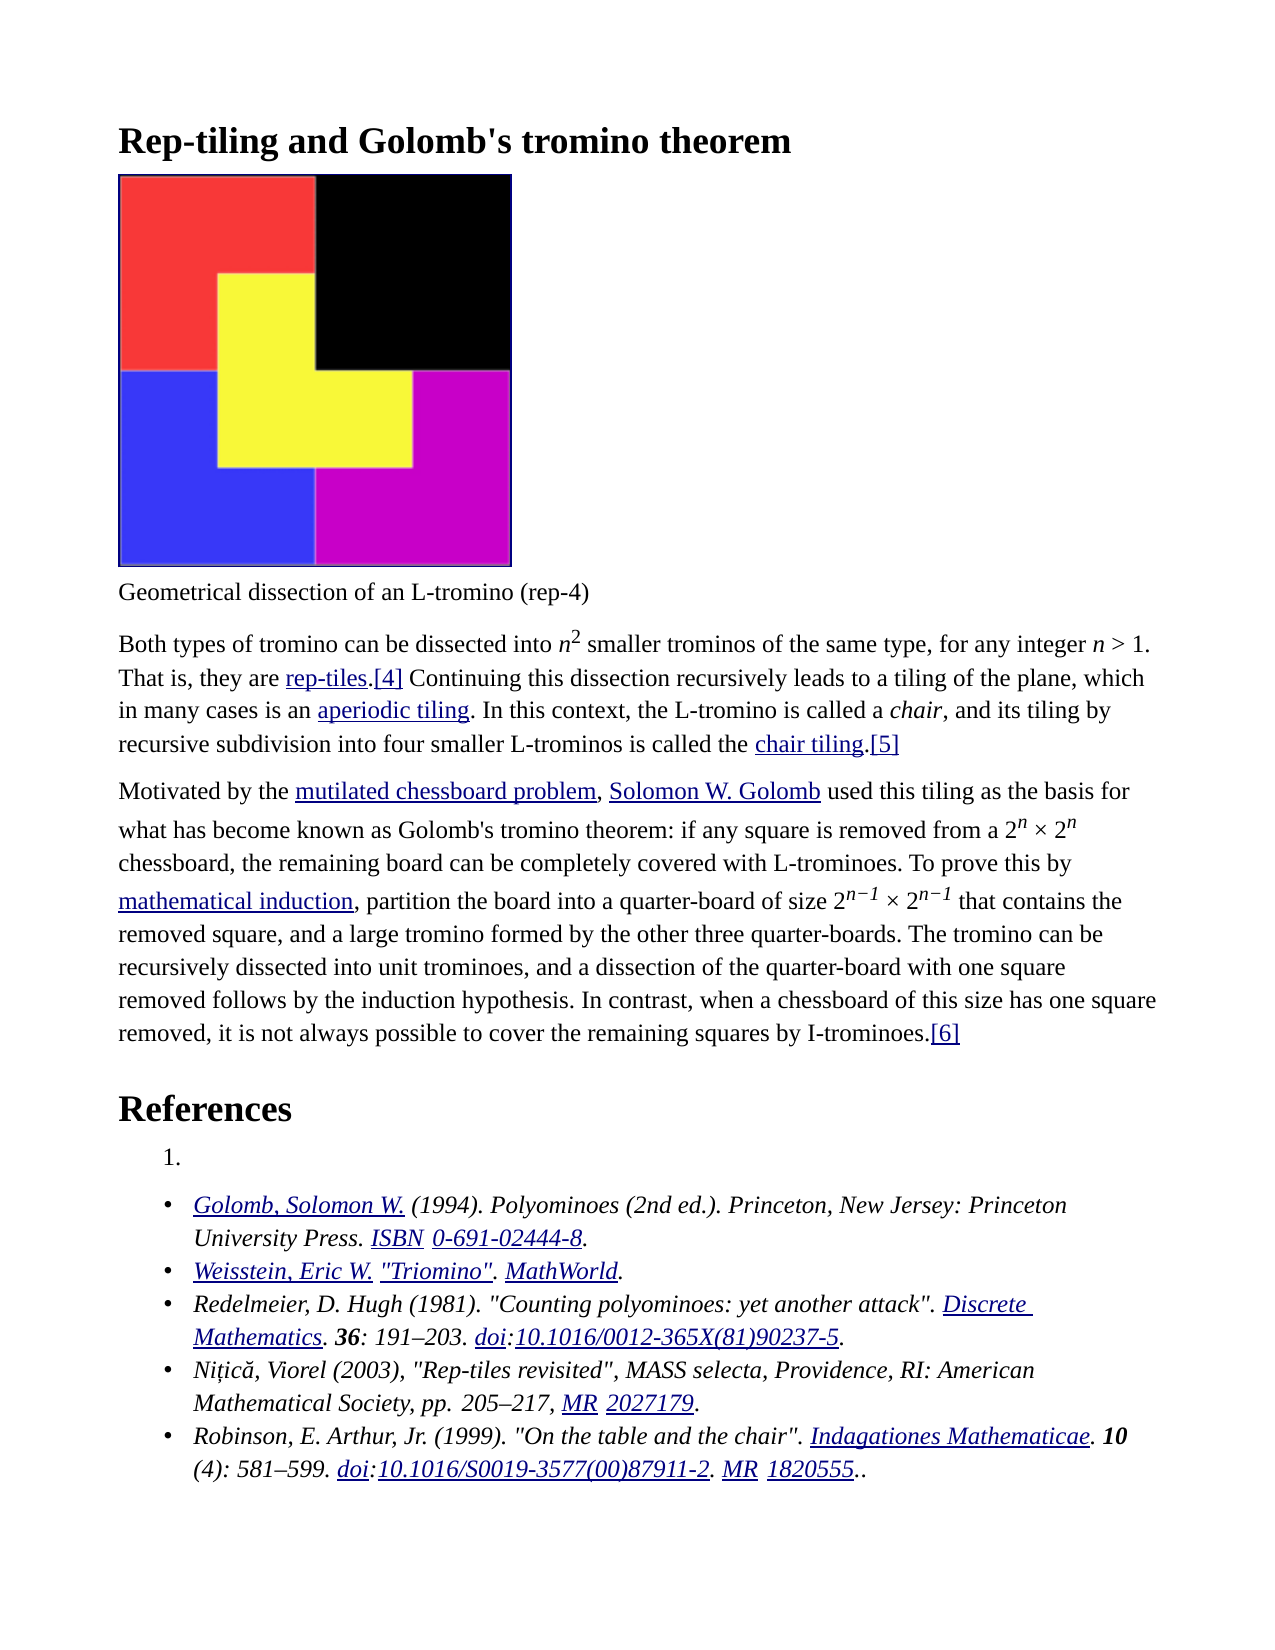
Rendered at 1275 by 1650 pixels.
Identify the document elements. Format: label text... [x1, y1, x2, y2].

text Both types of tromino can be dissected into n2 smaller trominos of the same type, for any integer n > 1. That is, they are rep-tiles.[4] Continuing this dissection recursively leads to a tiling of the plane, which in many cases is an aperiodic tiling. In this context, the L-tromino is called a chair, and its tiling by recursive subdivision into four smaller L-trominos is called the chair tiling.[5] [118, 625, 1157, 757]
list Golomb, Solomon W. (1994). Polyominoes (2nd ed.). Princeton, New Jersey: Princeton University Press. ISBN 0-691-02444-8. [164, 1190, 1157, 1252]
text Motivated by the mutilated chessboard problem, Solomon W. Golomb used this tiling as the basis for what has become known as Golomb's tromino theorem: if any square is removed from a 2n × 2n chessboard, the remaining board can be completely covered with L-trominoes. To prove this by mathematical induction, partition the board into a quarter-board of size 2n−1 × 2n−1 that contains the removed square, and a large tromino formed by the other three quarter-boards. The tromino can be recursively dissected into unit trominoes, and a dissection of the quarter-board with one square removed follows by the induction hypothesis. In contrast, when a chessboard of this size has one square removed, it is not always possible to cover the remaining squares by I-trominoes.[6] [118, 776, 1157, 1047]
subtitle References [118, 1087, 1157, 1130]
list Robinson, E. Arthur, Jr. (1999). "On the table and the chair". Indagationes Mathematicae. 10 (4): 581–599. doi:10.1016/S0019-3577(00)87911-2. MR 1820555.. [164, 1421, 1157, 1483]
list Redelmeier, D. Hugh (1981). "Counting polyominoes: yet another attack". Discrete Mathematics. 36: 191–203. doi:10.1016/0012-365X(81)90237-5. [164, 1289, 1157, 1351]
picture [120, 175, 510, 566]
subtitle Rep-tiling and Golomb's tromino theorem [118, 118, 1157, 161]
text Geometrical dissection of an L-tromino (rep-4) [118, 577, 1157, 606]
list Weisstein, Eric W. "Triomino". MathWorld. [164, 1256, 1157, 1285]
list Nițică, Viorel (2003), "Rep-tiles revisited", MASS selecta, Providence, RI: American Mathematical Society, pp. 205–217, MR 2027179. [164, 1355, 1157, 1417]
